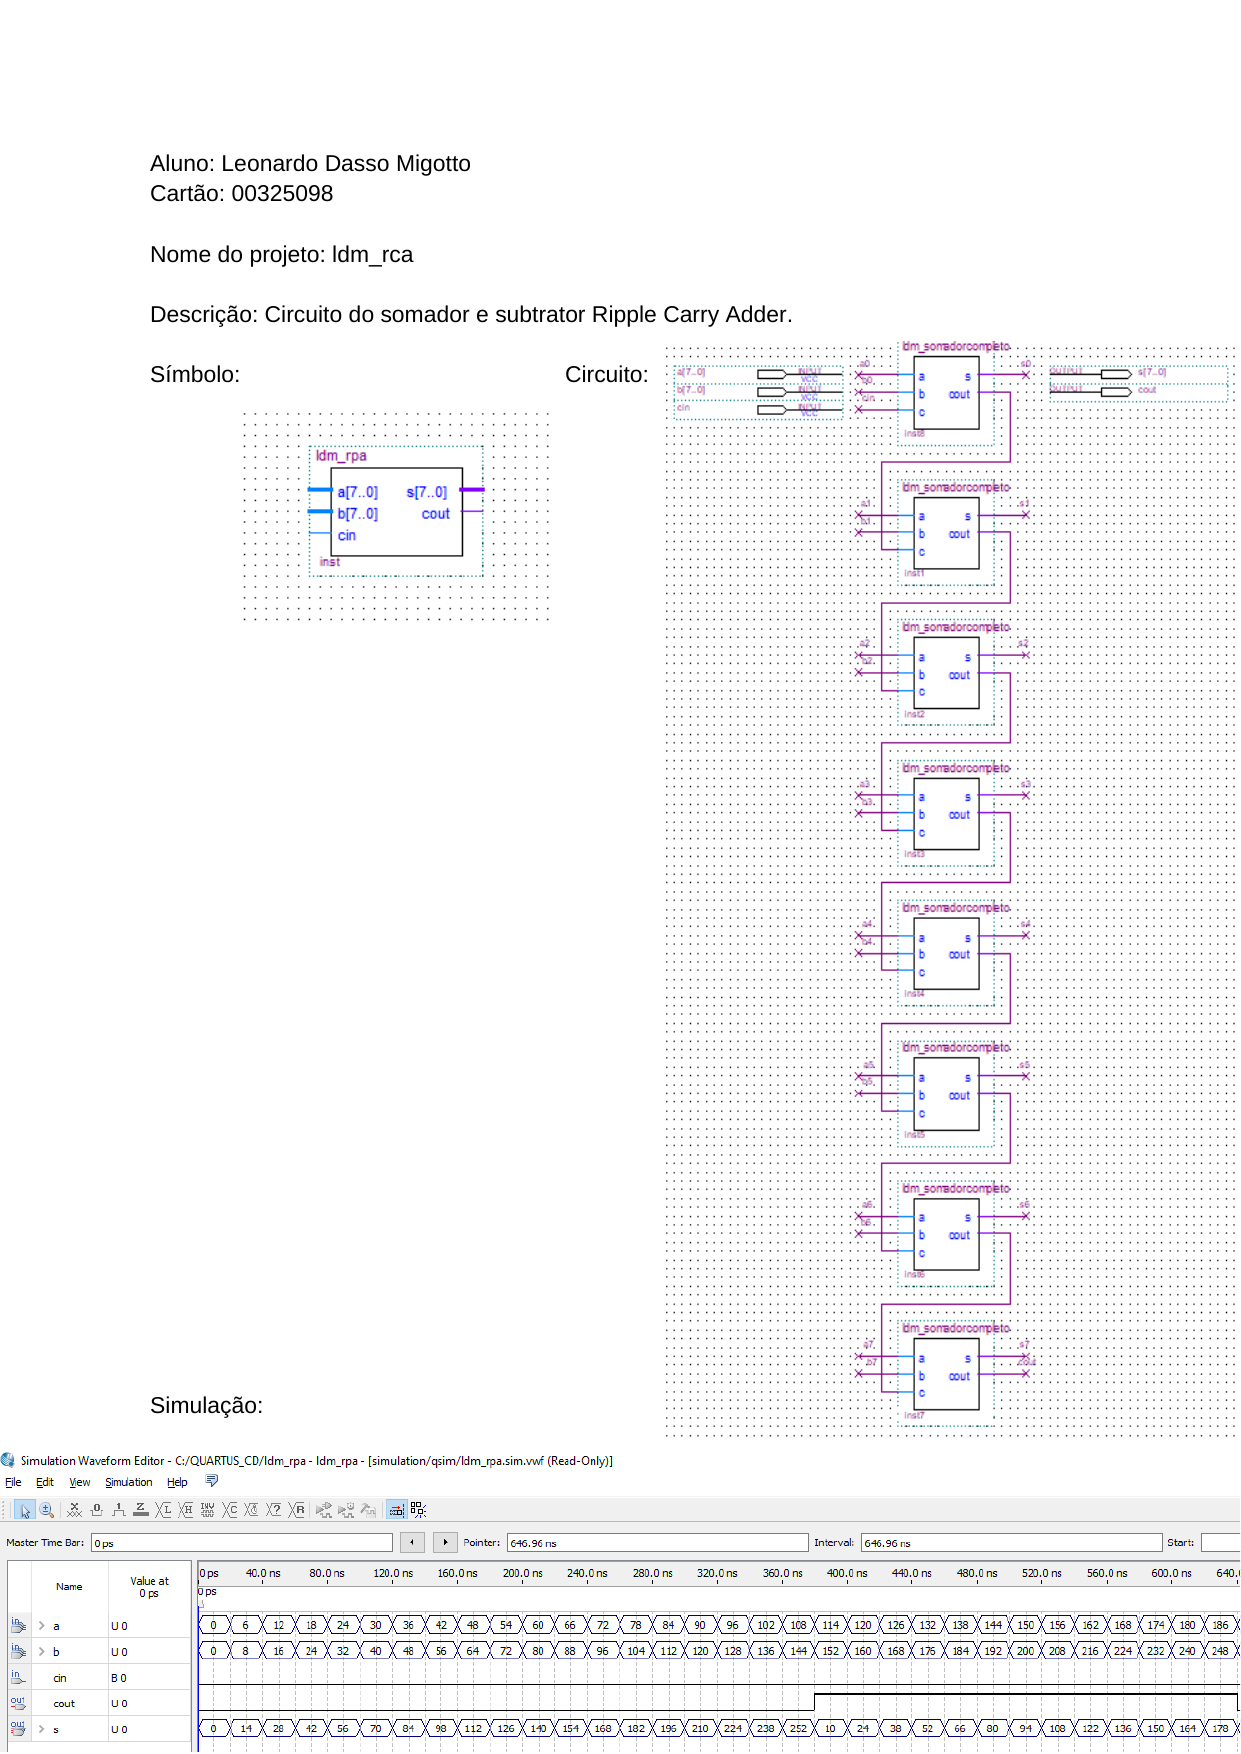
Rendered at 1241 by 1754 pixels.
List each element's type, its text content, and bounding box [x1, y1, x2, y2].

picture [240, 408, 553, 623]
text Aluno: Leonardo Dasso Migotto [150, 150, 1090, 176]
picture [665, 341, 1241, 1438]
text Cartão: 00325098 [150, 180, 1090, 207]
text Símbolo: Circuito: [150, 361, 665, 388]
text Simulação: [150, 1392, 665, 1419]
picture [0, 1450, 1241, 1752]
text Descrição: Circuito do somador e subtrator Ripple Carry Adder. [150, 301, 1090, 327]
text Nome do projeto: ldm_rca [150, 241, 1090, 267]
